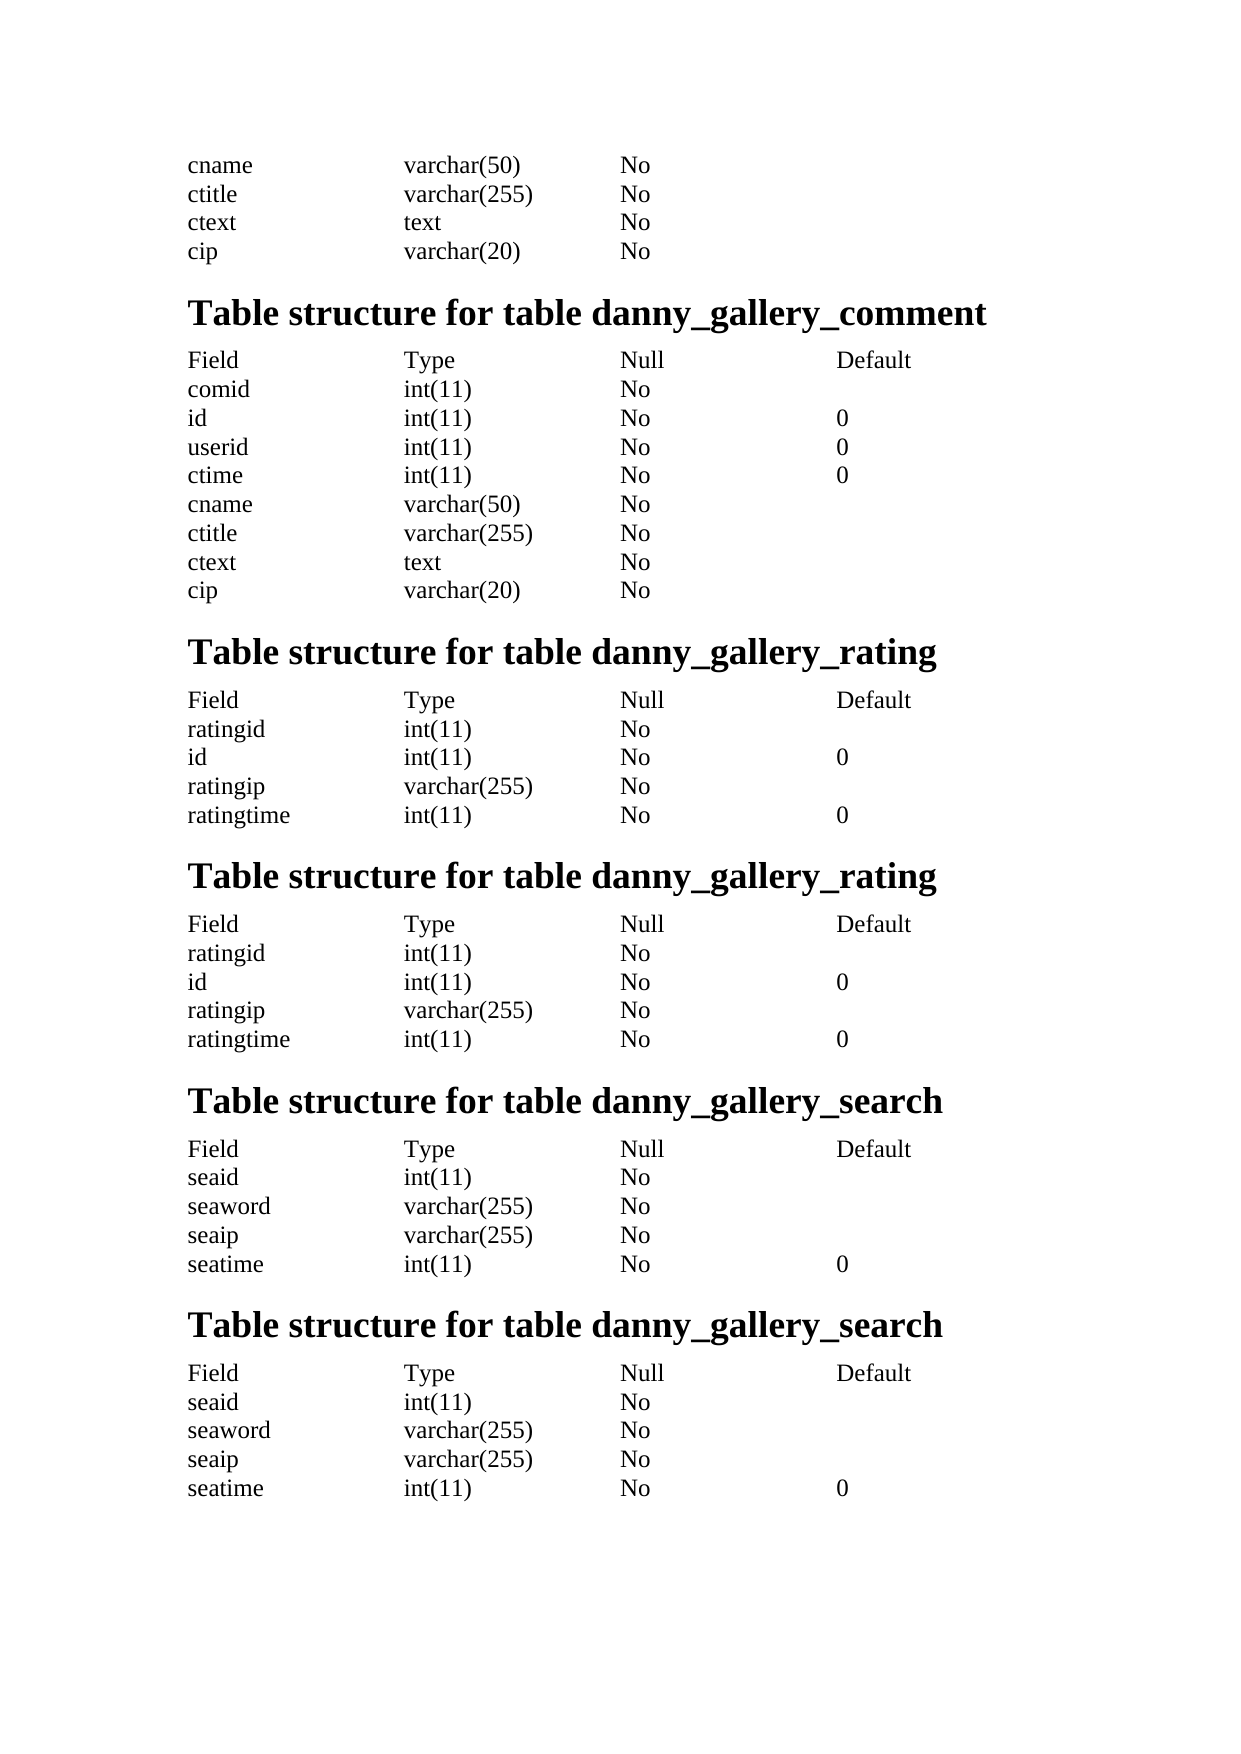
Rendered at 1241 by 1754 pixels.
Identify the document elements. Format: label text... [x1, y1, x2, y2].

table_header Type [404, 1134, 620, 1162]
table_cell No [620, 743, 836, 771]
table_header Field [188, 1134, 404, 1162]
table_header Default [836, 1358, 1053, 1387]
table_cell No [620, 374, 836, 403]
table_cell No [620, 1473, 836, 1502]
table_cell [836, 1387, 1053, 1416]
table_cell No [620, 771, 836, 800]
table_cell userid [188, 432, 404, 461]
table_cell [836, 938, 1053, 967]
table_cell No [620, 1416, 836, 1444]
table_cell seaid [188, 1163, 404, 1191]
table_cell 0 [836, 403, 1053, 432]
subtitle Table structure for table danny_gallery_rating [187, 854, 1053, 897]
table_cell cname [188, 489, 404, 518]
table_cell int(11) [404, 1387, 620, 1416]
table_header Default [836, 1134, 1053, 1162]
table_cell seatime [188, 1473, 404, 1502]
table_cell int(11) [404, 1249, 620, 1277]
table_cell [836, 1416, 1053, 1444]
table_cell ratingid [188, 714, 404, 742]
table_cell No [620, 967, 836, 996]
table_cell 0 [836, 800, 1053, 829]
table_cell [836, 547, 1053, 576]
table_cell No [620, 208, 836, 236]
table_cell int(11) [404, 967, 620, 996]
table_cell No [620, 1249, 836, 1277]
table_cell [836, 374, 1053, 403]
table_header Type [404, 909, 620, 938]
table_cell int(11) [404, 374, 620, 403]
table_cell [836, 771, 1053, 800]
table_cell text [404, 547, 620, 576]
table_header Field [188, 909, 404, 938]
table_cell No [620, 489, 836, 518]
table_cell cip [188, 236, 404, 265]
table_cell int(11) [404, 743, 620, 771]
table_cell id [188, 967, 404, 996]
table_cell varchar(20) [404, 236, 620, 265]
table_cell ratingip [188, 996, 404, 1024]
table_header Null [620, 685, 836, 714]
table_cell id [188, 743, 404, 771]
table_cell cname [188, 150, 404, 179]
table_cell No [620, 1444, 836, 1473]
table_header Type [404, 685, 620, 714]
table_cell No [620, 1191, 836, 1220]
table_cell varchar(255) [404, 771, 620, 800]
table_cell ctitle [188, 179, 404, 207]
table_cell int(11) [404, 403, 620, 432]
table_cell varchar(255) [404, 1220, 620, 1249]
table_cell cip [188, 576, 404, 604]
table_cell varchar(255) [404, 1191, 620, 1220]
table_cell No [620, 714, 836, 742]
table_cell [836, 576, 1053, 604]
table_header Null [620, 1358, 836, 1387]
table_cell ctime [188, 461, 404, 489]
table_cell seaword [188, 1191, 404, 1220]
table_header Null [620, 1134, 836, 1162]
table_cell text [404, 208, 620, 236]
table_cell seaip [188, 1220, 404, 1249]
table_cell [836, 1191, 1053, 1220]
table_cell [836, 996, 1053, 1024]
table_cell ratingip [188, 771, 404, 800]
table_cell int(11) [404, 800, 620, 829]
table_cell int(11) [404, 938, 620, 967]
table_cell comid [188, 374, 404, 403]
table_cell int(11) [404, 1473, 620, 1502]
table_header Field [188, 685, 404, 714]
table_cell No [620, 1163, 836, 1191]
table_cell [836, 179, 1053, 207]
table_cell [836, 1220, 1053, 1249]
table_cell [836, 1163, 1053, 1191]
table_cell seatime [188, 1249, 404, 1277]
table_cell [836, 236, 1053, 265]
table_cell No [620, 461, 836, 489]
subtitle Table structure for table danny_gallery_comment [187, 290, 1053, 333]
table_cell ratingid [188, 938, 404, 967]
subtitle Table structure for table danny_gallery_search [187, 1302, 1053, 1346]
table_header Null [620, 346, 836, 374]
subtitle Table structure for table danny_gallery_rating [187, 629, 1053, 672]
table_cell varchar(255) [404, 996, 620, 1024]
table_cell ratingtime [188, 800, 404, 829]
table_cell [836, 714, 1053, 742]
table_cell 0 [836, 743, 1053, 771]
table_cell varchar(255) [404, 1416, 620, 1444]
table_header Field [188, 346, 404, 374]
table_cell int(11) [404, 1163, 620, 1191]
table_cell 0 [836, 432, 1053, 461]
table_cell No [620, 179, 836, 207]
table_cell ctext [188, 547, 404, 576]
table_cell varchar(20) [404, 576, 620, 604]
table_cell 0 [836, 1024, 1053, 1053]
table_cell [836, 208, 1053, 236]
table_cell [836, 1444, 1053, 1473]
table_cell int(11) [404, 432, 620, 461]
table_cell varchar(50) [404, 150, 620, 179]
table_header Type [404, 1358, 620, 1387]
table_cell No [620, 996, 836, 1024]
table_cell No [620, 938, 836, 967]
table_cell No [620, 236, 836, 265]
subtitle Table structure for table danny_gallery_search [187, 1078, 1053, 1121]
table_cell 0 [836, 967, 1053, 996]
table_cell seaword [188, 1416, 404, 1444]
table_cell int(11) [404, 1024, 620, 1053]
table_cell 0 [836, 1249, 1053, 1277]
table_cell varchar(255) [404, 179, 620, 207]
table_cell 0 [836, 1473, 1053, 1502]
table_header Default [836, 685, 1053, 714]
table_cell varchar(255) [404, 1444, 620, 1473]
table_header Type [404, 346, 620, 374]
table_cell int(11) [404, 714, 620, 742]
table_cell No [620, 150, 836, 179]
table_cell No [620, 1387, 836, 1416]
table_header Null [620, 909, 836, 938]
table_cell ctext [188, 208, 404, 236]
table_cell seaip [188, 1444, 404, 1473]
table_cell No [620, 576, 836, 604]
table_cell varchar(255) [404, 518, 620, 547]
table_cell [836, 518, 1053, 547]
table_cell id [188, 403, 404, 432]
table_cell No [620, 547, 836, 576]
table_cell [836, 150, 1053, 179]
table_cell 0 [836, 461, 1053, 489]
table_header Field [188, 1358, 404, 1387]
table_cell ratingtime [188, 1024, 404, 1053]
table_header Default [836, 909, 1053, 938]
table_cell No [620, 1220, 836, 1249]
table_cell No [620, 432, 836, 461]
table_cell seaid [188, 1387, 404, 1416]
table_cell varchar(50) [404, 489, 620, 518]
table_cell No [620, 1024, 836, 1053]
table_cell int(11) [404, 461, 620, 489]
table_cell ctitle [188, 518, 404, 547]
table_cell No [620, 518, 836, 547]
table_cell No [620, 800, 836, 829]
table_cell [836, 489, 1053, 518]
table_cell No [620, 403, 836, 432]
table_header Default [836, 346, 1053, 374]
